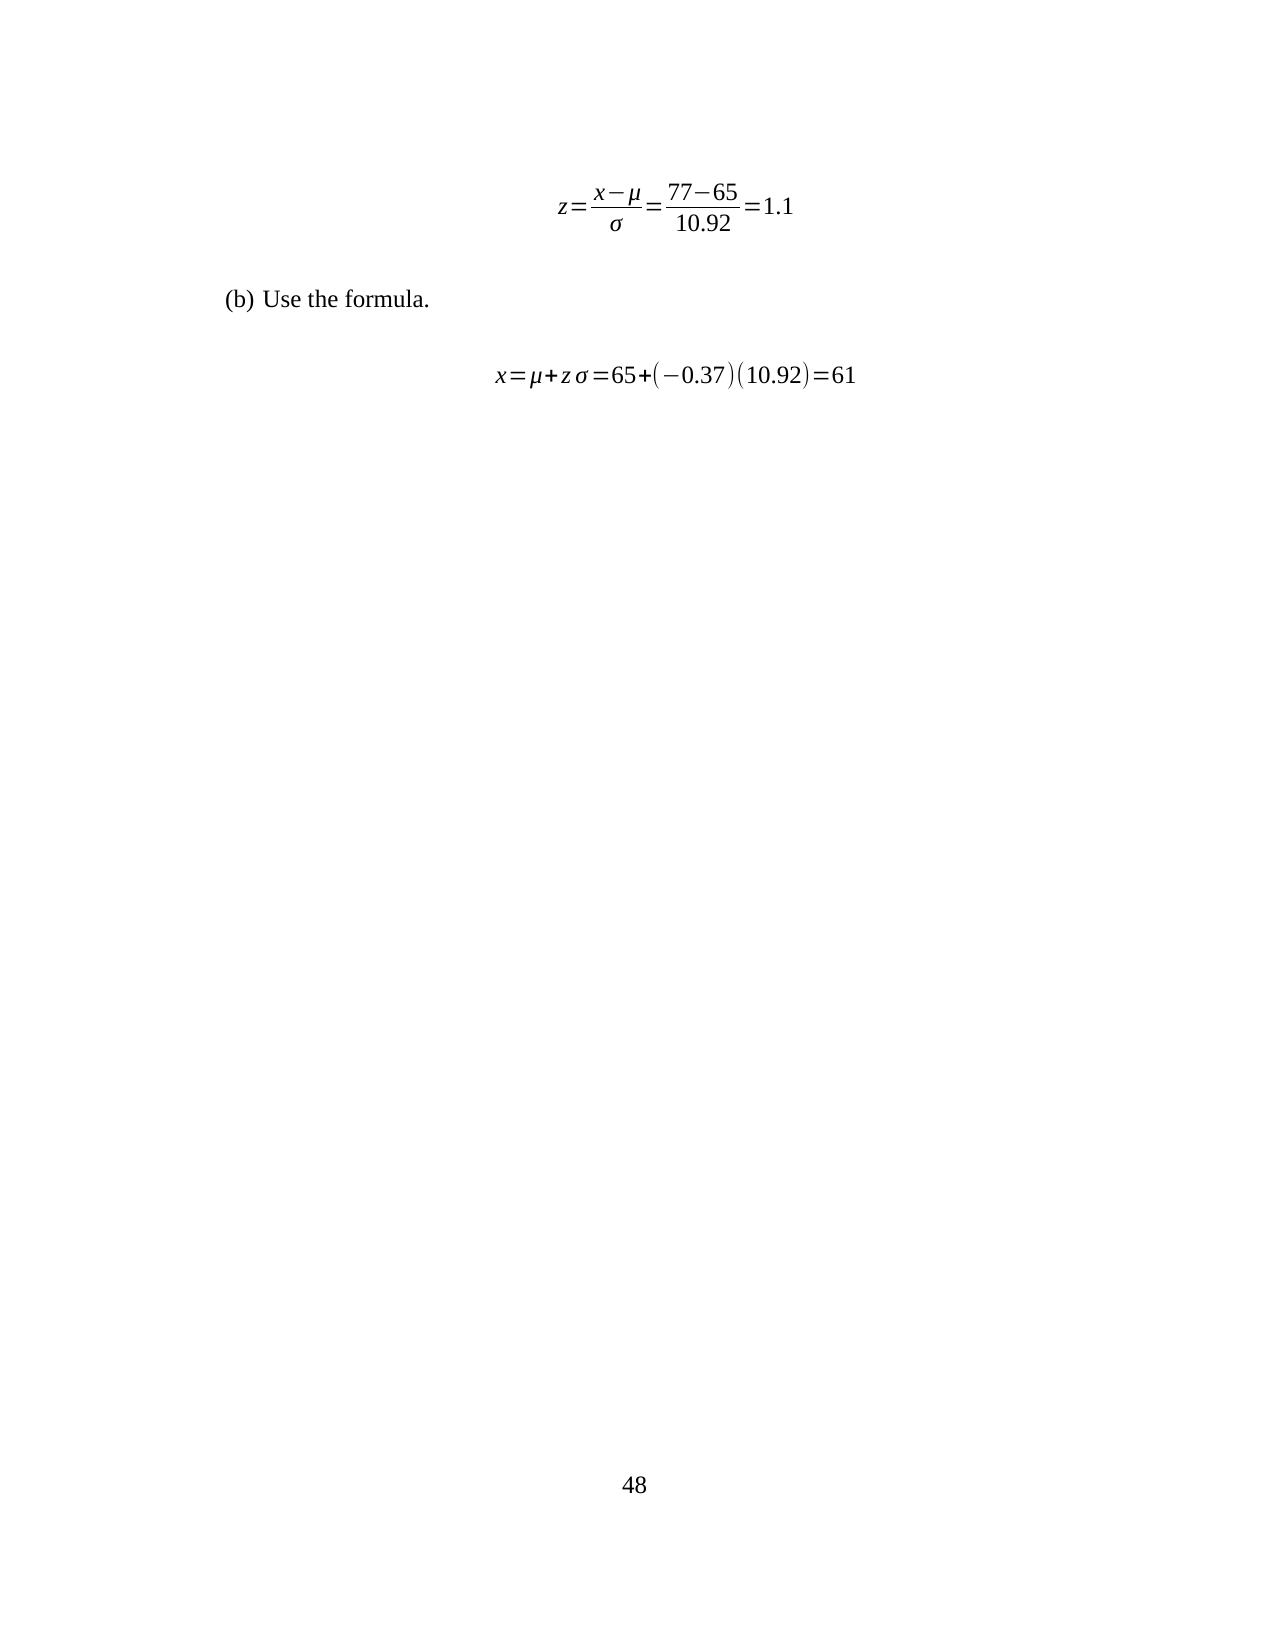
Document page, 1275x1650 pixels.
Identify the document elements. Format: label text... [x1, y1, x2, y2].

list Use the formula. [225, 284, 1125, 313]
